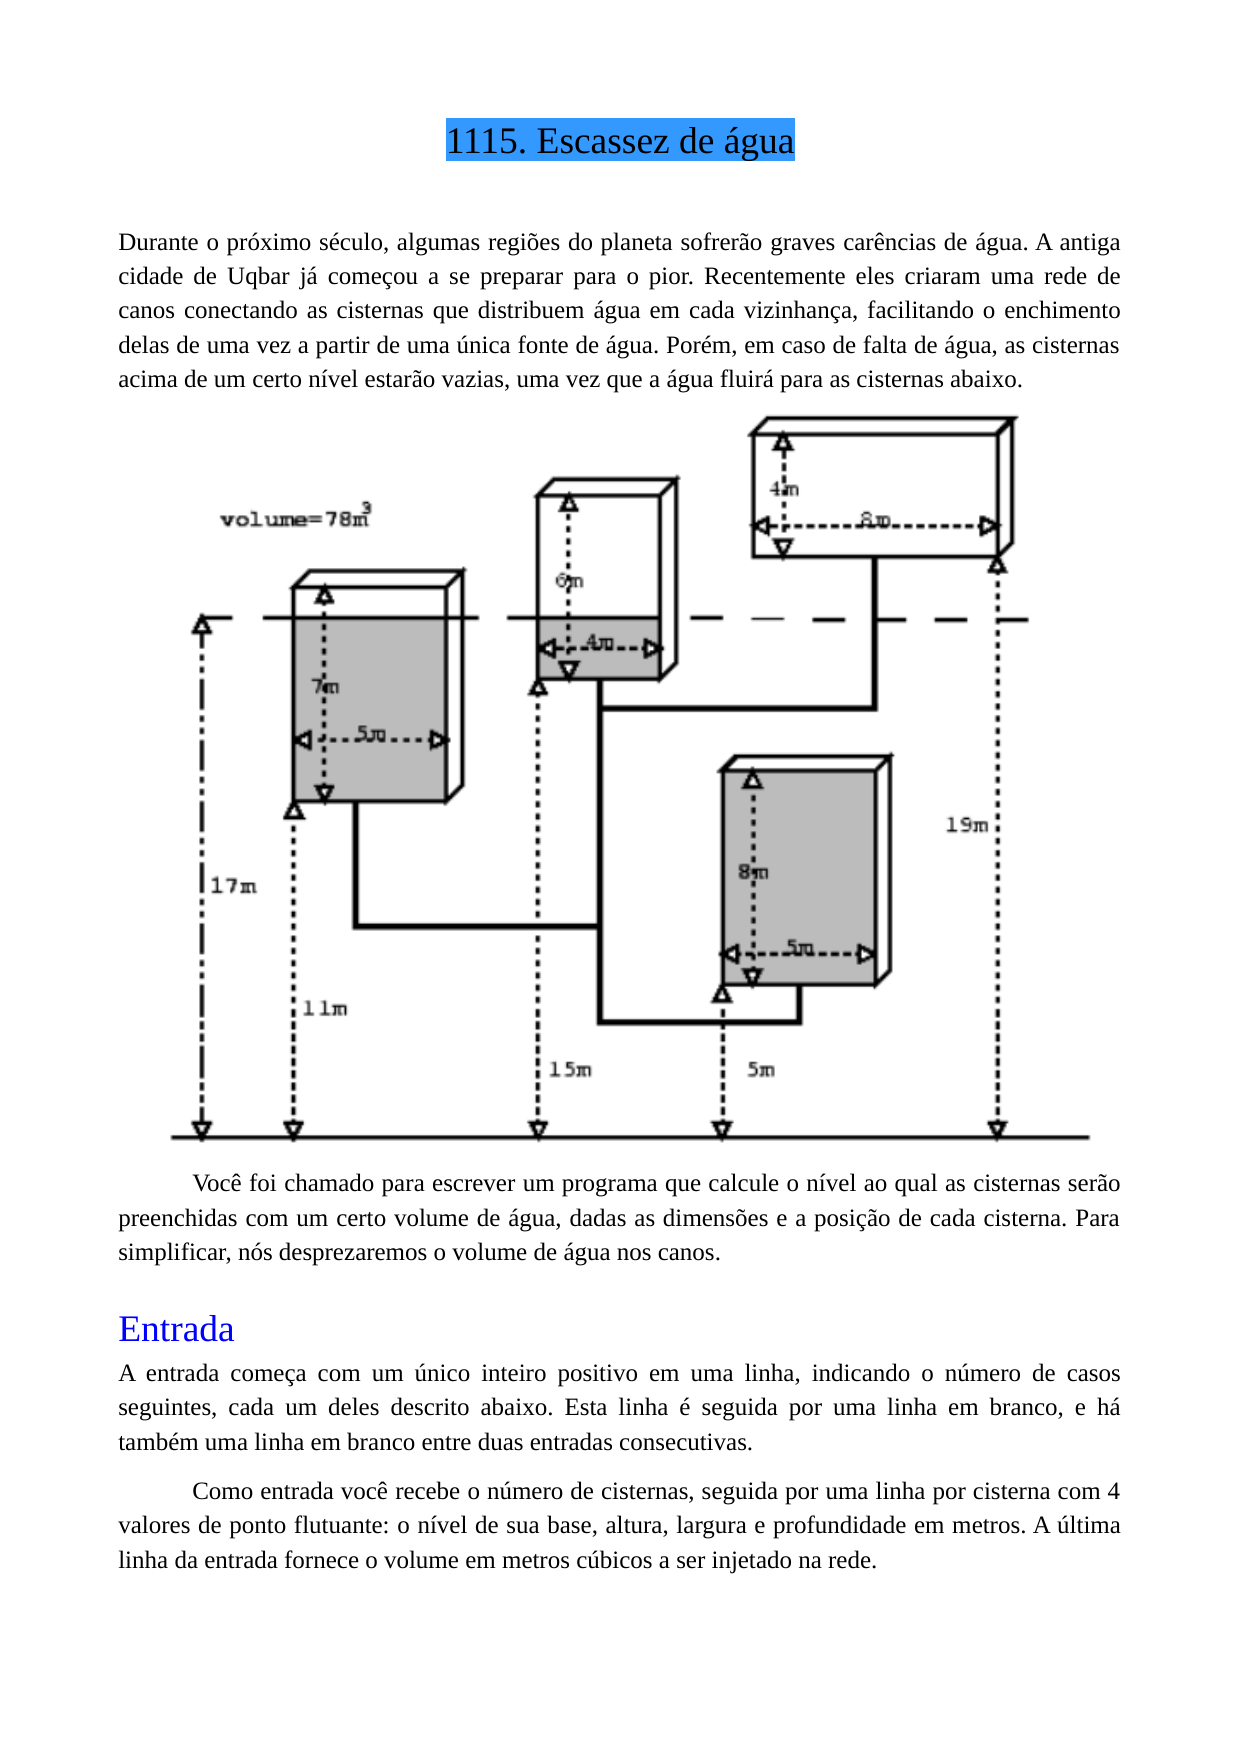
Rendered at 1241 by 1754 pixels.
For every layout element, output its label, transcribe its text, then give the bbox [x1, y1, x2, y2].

text A entrada começa com um único inteiro positivo em uma linha, indicando o número de casos seguintes, cada um deles descrito abaixo. Esta linha é seguida por uma linha em branco, e há também uma linha em branco entre duas entradas consecutivas. [118, 1358, 1122, 1456]
text 1115. Escassez de água [118, 118, 1122, 161]
picture [118, 399, 1123, 1163]
text Entrada [118, 1306, 1122, 1349]
text Você foi chamado para escrever um programa que calcule o nível ao qual as cisternas serão preenchidas com um certo volume de água, dadas as dimensões e a posição de cada cisterna. Para simplificar, nós desprezaremos o volume de água nos canos. [118, 1163, 1122, 1266]
text Como entrada você recebe o número de cisternas, seguida por uma linha por cisterna com 4 valores de ponto flutuante: o nível de sua base, altura, largura e profundidade em metros. A última linha da entrada fornece o volume em metros cúbicos a ser injetado na rede. [118, 1476, 1122, 1574]
text Durante o próximo século, algumas regiões do planeta sofrerão graves carências de água. A antiga cidade de Uqbar já começou a se preparar para o pior. Recentemente eles criaram uma rede de canos conectando as cisternas que distribuem água em cada vizinhança, facilitando o enchimento delas de uma vez a partir de uma única fonte de água. Porém, em caso de falta de água, as cisternas acima de um certo nível estarão vazias, uma vez que a água fluirá para as cisternas abaixo. [118, 227, 1122, 393]
